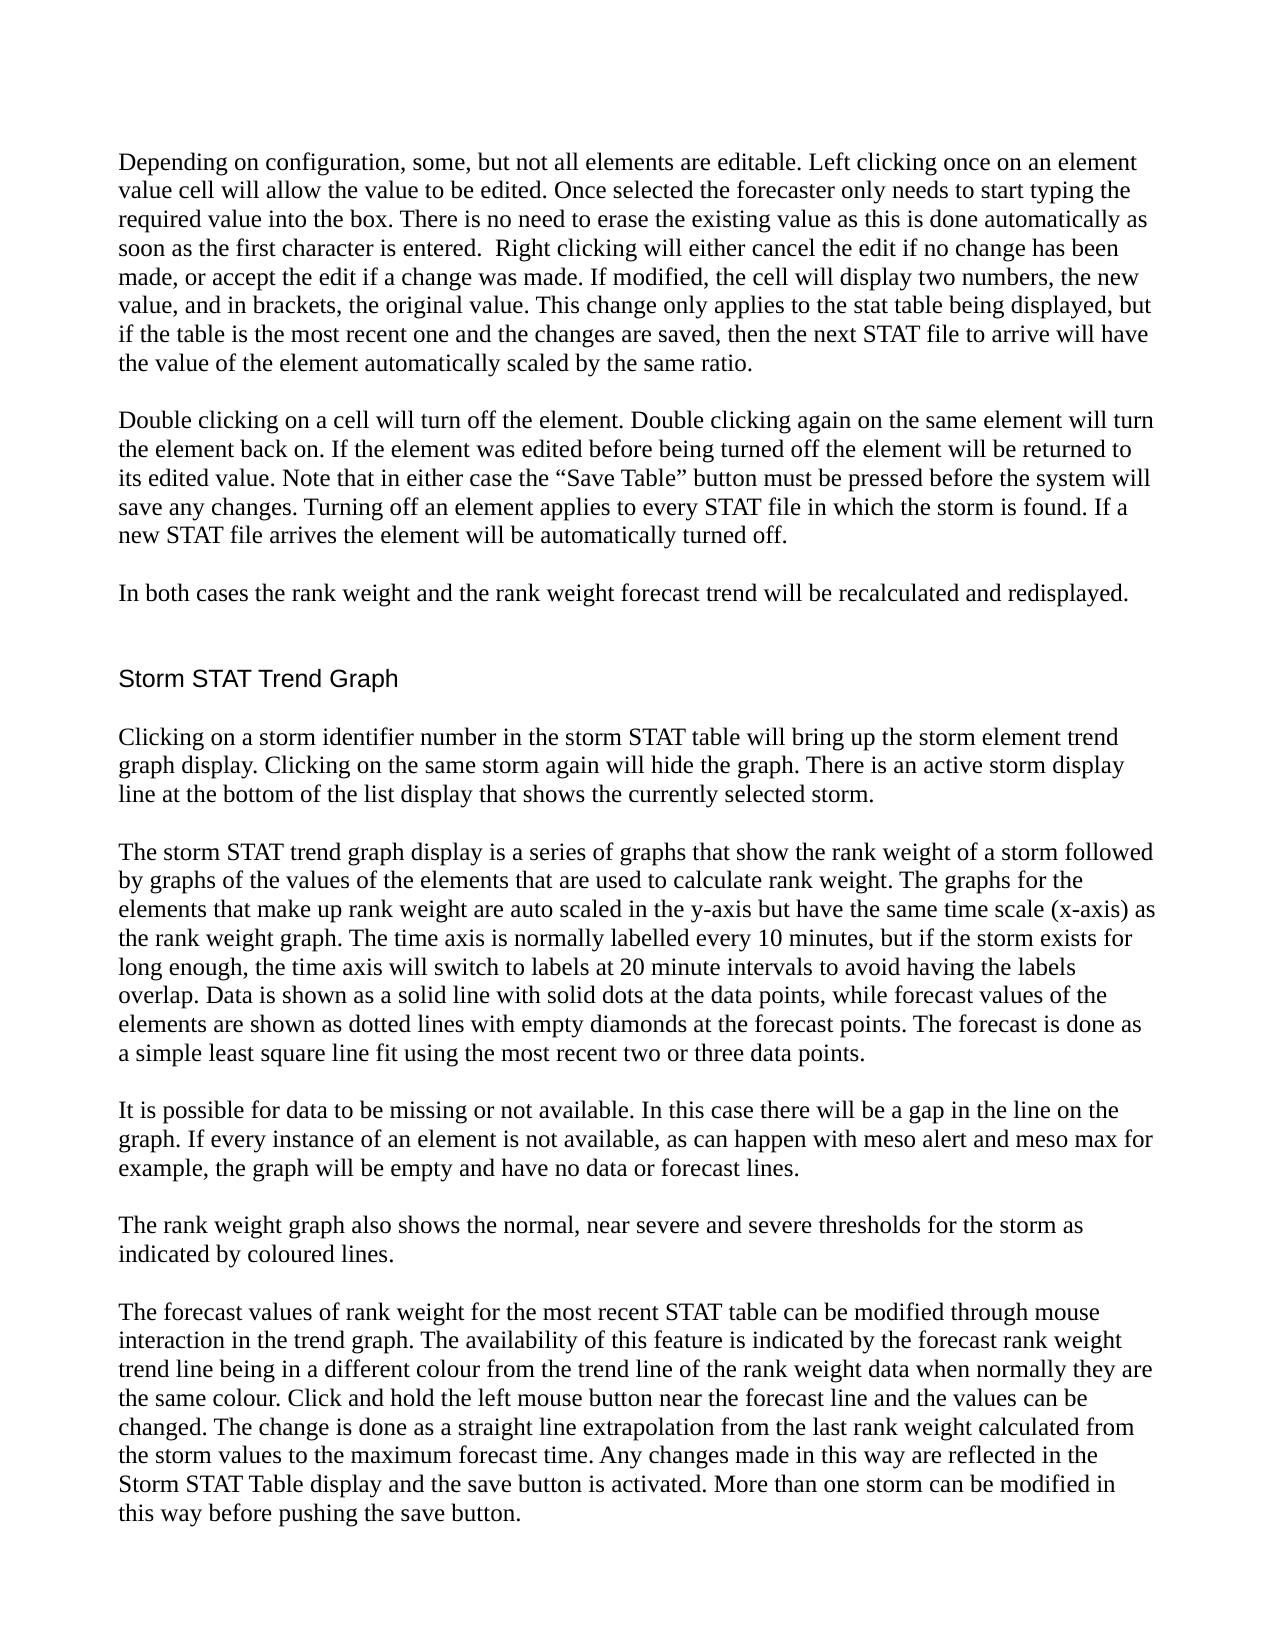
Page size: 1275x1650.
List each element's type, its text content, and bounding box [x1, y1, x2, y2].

text Depending on configuration, some, but not all elements are editable. Left clicking once on an element value cell will allow the value to be edited. Once selected the forecaster only needs to start typing the required value into the box. There is no need to erase the existing value as this is done automatically as soon as the first character is entered. Right clicking will either cancel the edit if no change has been made, or accept the edit if a change was made. If modified, the cell will display two numbers, the new value, and in brackets, the original value. This change only applies to the stat table being displayed, but if the table is the most recent one and the changes are saved, then the next STAT file to arrive will have the value of the element automatically scaled by the same ratio. [118, 147, 1157, 377]
text Storm STAT Trend Graph [118, 664, 1157, 693]
text The forecast values of rank weight for the most recent STAT table can be modified through mouse interaction in the trend graph. The availability of this feature is indicated by the forecast rank weight trend line being in a different colour from the trend line of the rank weight data when normally they are the same colour. Click and hold the left mouse button near the forecast line and the values can be changed. The change is done as a straight line extrapolation from the last rank weight calculated from the storm values to the maximum forecast time. Any changes made in this way are reflected in the Storm STAT Table display and the save button is activated. More than one storm can be modified in this way before pushing the save button. [118, 1297, 1157, 1527]
text Double clicking on a cell will turn off the element. Double clicking again on the same element will turn the element back on. If the element was edited before being turned off the element will be returned to its edited value. Note that in either case the “Save Table” button must be pressed before the system will save any changes. Turning off an element applies to every STAT file in which the storm is found. If a new STAT file arrives the element will be automatically turned off. [118, 406, 1157, 549]
text It is possible for data to be missing or not available. In this case there will be a gap in the line on the graph. If every instance of an element is not available, as can happen with meso alert and meso max for example, the graph will be empty and have no data or forecast lines. [118, 1096, 1157, 1182]
text The rank weight graph also shows the normal, near severe and severe thresholds for the storm as indicated by coloured lines. [118, 1211, 1157, 1268]
text Clicking on a storm identifier number in the storm STAT table will bring up the storm element trend graph display. Clicking on the same storm again will hide the graph. There is an active storm display line at the bottom of the list display that shows the currently selected storm. [118, 722, 1157, 808]
text The storm STAT trend graph display is a series of graphs that show the rank weight of a storm followed by graphs of the values of the elements that are used to calculate rank weight. The graphs for the elements that make up rank weight are auto scaled in the y-axis but have the same time scale (x-axis) as the rank weight graph. The time axis is normally labelled every 10 minutes, but if the storm exists for long enough, the time axis will switch to labels at 20 minute intervals to avoid having the labels overlap. Data is shown as a solid line with solid dots at the data points, while forecast values of the elements are shown as dotted lines with empty diamonds at the forecast points. The forecast is done as a simple least square line fit using the most recent two or three data points. [118, 837, 1157, 1067]
text In both cases the rank weight and the rank weight forecast trend will be recalculated and redisplayed. [118, 578, 1157, 607]
